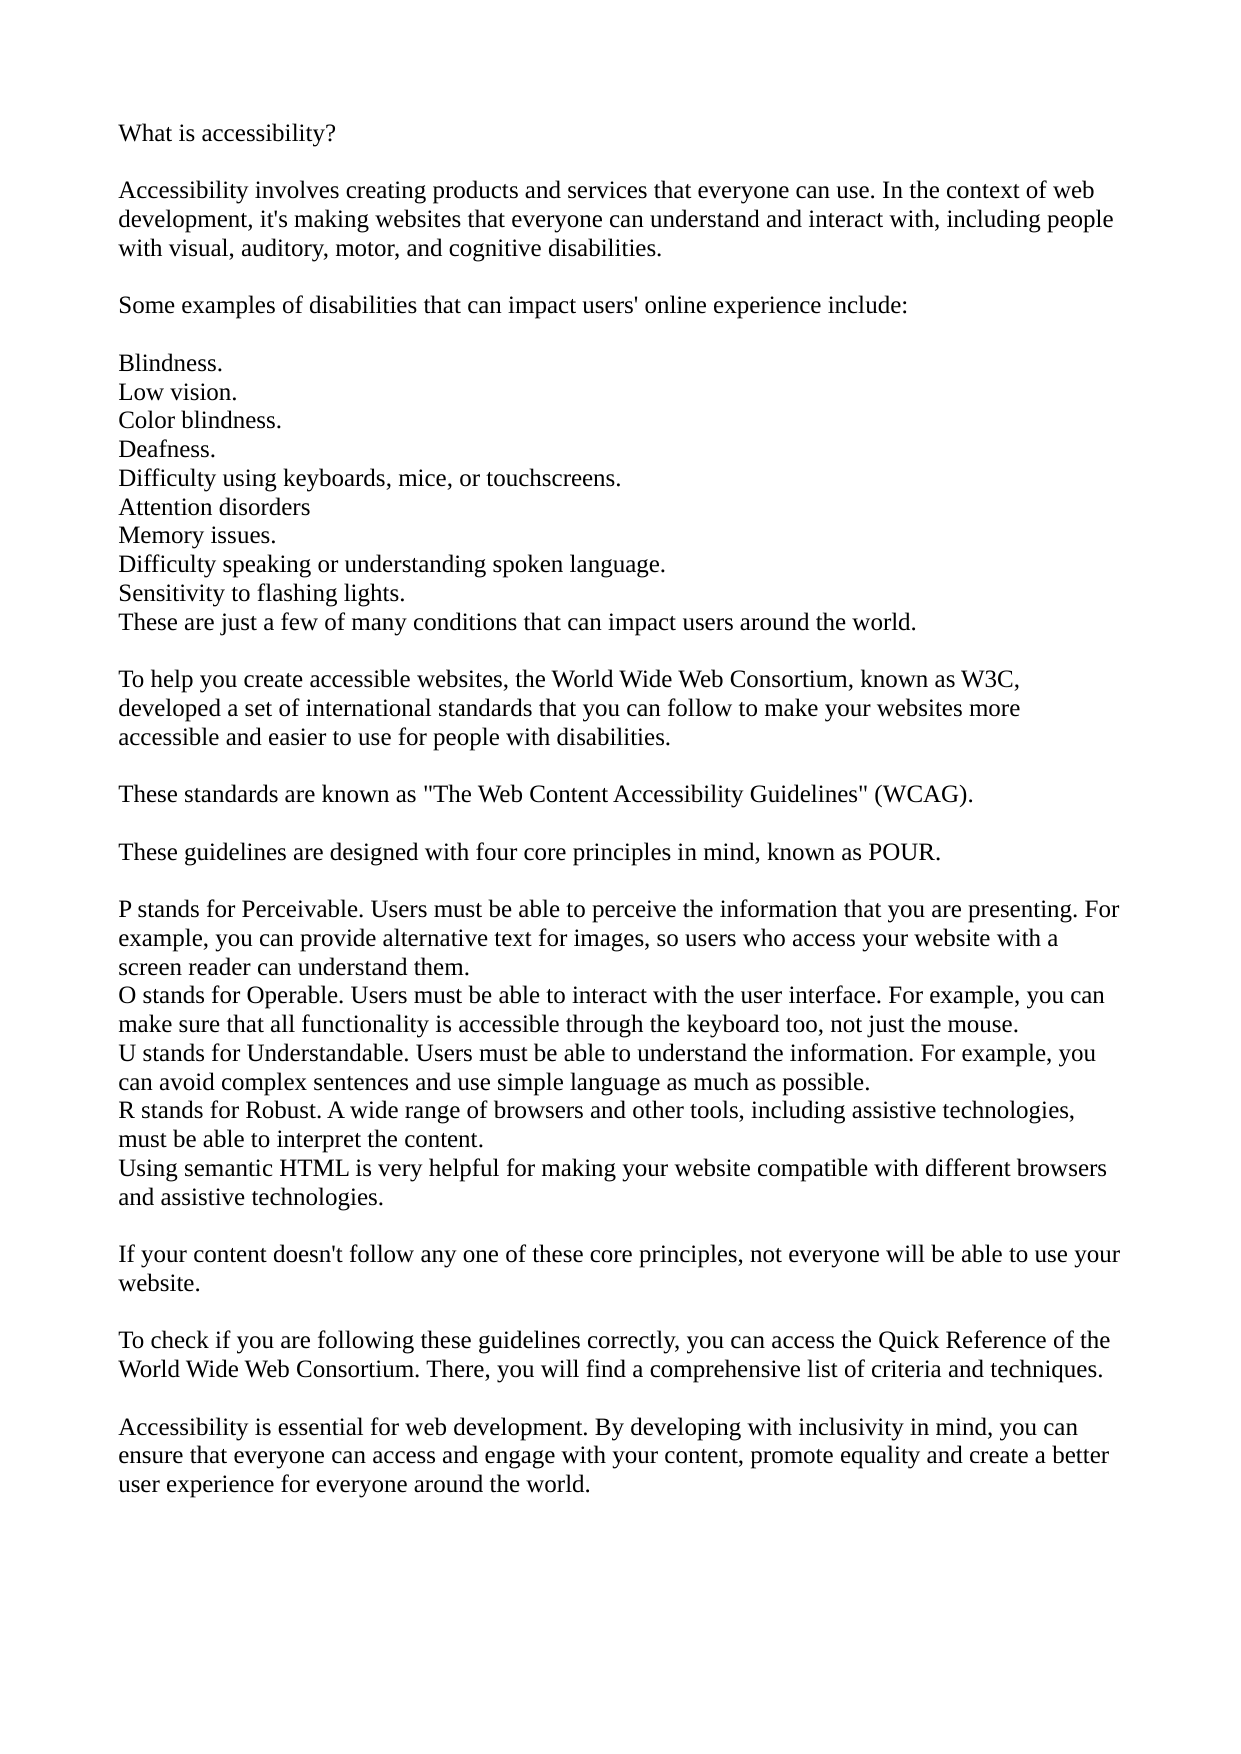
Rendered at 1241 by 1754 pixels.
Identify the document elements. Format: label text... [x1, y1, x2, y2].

text Some examples of disabilities that can impact users' online experience include: [118, 291, 1122, 319]
text Using semantic HTML is very helpful for making your website compatible with different browsers and assistive technologies. [118, 1153, 1122, 1211]
text Blindness. [118, 348, 1122, 377]
text These standards are known as "The Web Content Accessibility Guidelines" (WCAG). [118, 779, 1122, 808]
text Attention disorders [118, 492, 1122, 521]
text Sensitivity to flashing lights. [118, 578, 1122, 607]
text To check if you are following these guidelines correctly, you can access the Quick Reference of the World Wide Web Consortium. There, you will find a comprehensive list of criteria and techniques. [118, 1326, 1122, 1383]
text Deafness. [118, 434, 1122, 463]
text What is accessibility? [118, 118, 1122, 147]
text These are just a few of many conditions that can impact users around the world. [118, 607, 1122, 636]
text These guidelines are designed with four core principles in mind, known as POUR. [118, 837, 1122, 866]
text To help you create accessible websites, the World Wide Web Consortium, known as W3C, developed a set of international standards that you can follow to make your websites more accessible and easier to use for people with disabilities. [118, 664, 1122, 751]
text O stands for Operable. Users must be able to interact with the user interface. For example, you can make sure that all functionality is accessible through the keyboard too, not just the mouse. [118, 981, 1122, 1038]
text Low vision. [118, 377, 1122, 406]
text R stands for Robust. A wide range of browsers and other tools, including assistive technologies, must be able to interpret the content. [118, 1096, 1122, 1153]
text Accessibility is essential for web development. By developing with inclusivity in mind, you can ensure that everyone can access and engage with your content, promote equality and create a better user experience for everyone around the world. [118, 1412, 1122, 1498]
text U stands for Understandable. Users must be able to understand the information. For example, you can avoid complex sentences and use simple language as much as possible. [118, 1038, 1122, 1096]
text If your content doesn't follow any one of these core principles, not everyone will be able to use your website. [118, 1239, 1122, 1297]
text P stands for Perceivable. Users must be able to perceive the information that you are presenting. For example, you can provide alternative text for images, so users who access your website with a screen reader can understand them. [118, 894, 1122, 981]
text Color blindness. [118, 406, 1122, 434]
text Difficulty speaking or understanding spoken language. [118, 549, 1122, 578]
text Accessibility involves creating products and services that everyone can use. In the context of web development, it's making websites that everyone can understand and interact with, including people with visual, auditory, motor, and cognitive disabilities. [118, 176, 1122, 262]
text Difficulty using keyboards, mice, or touchscreens. [118, 463, 1122, 492]
text Memory issues. [118, 521, 1122, 549]
